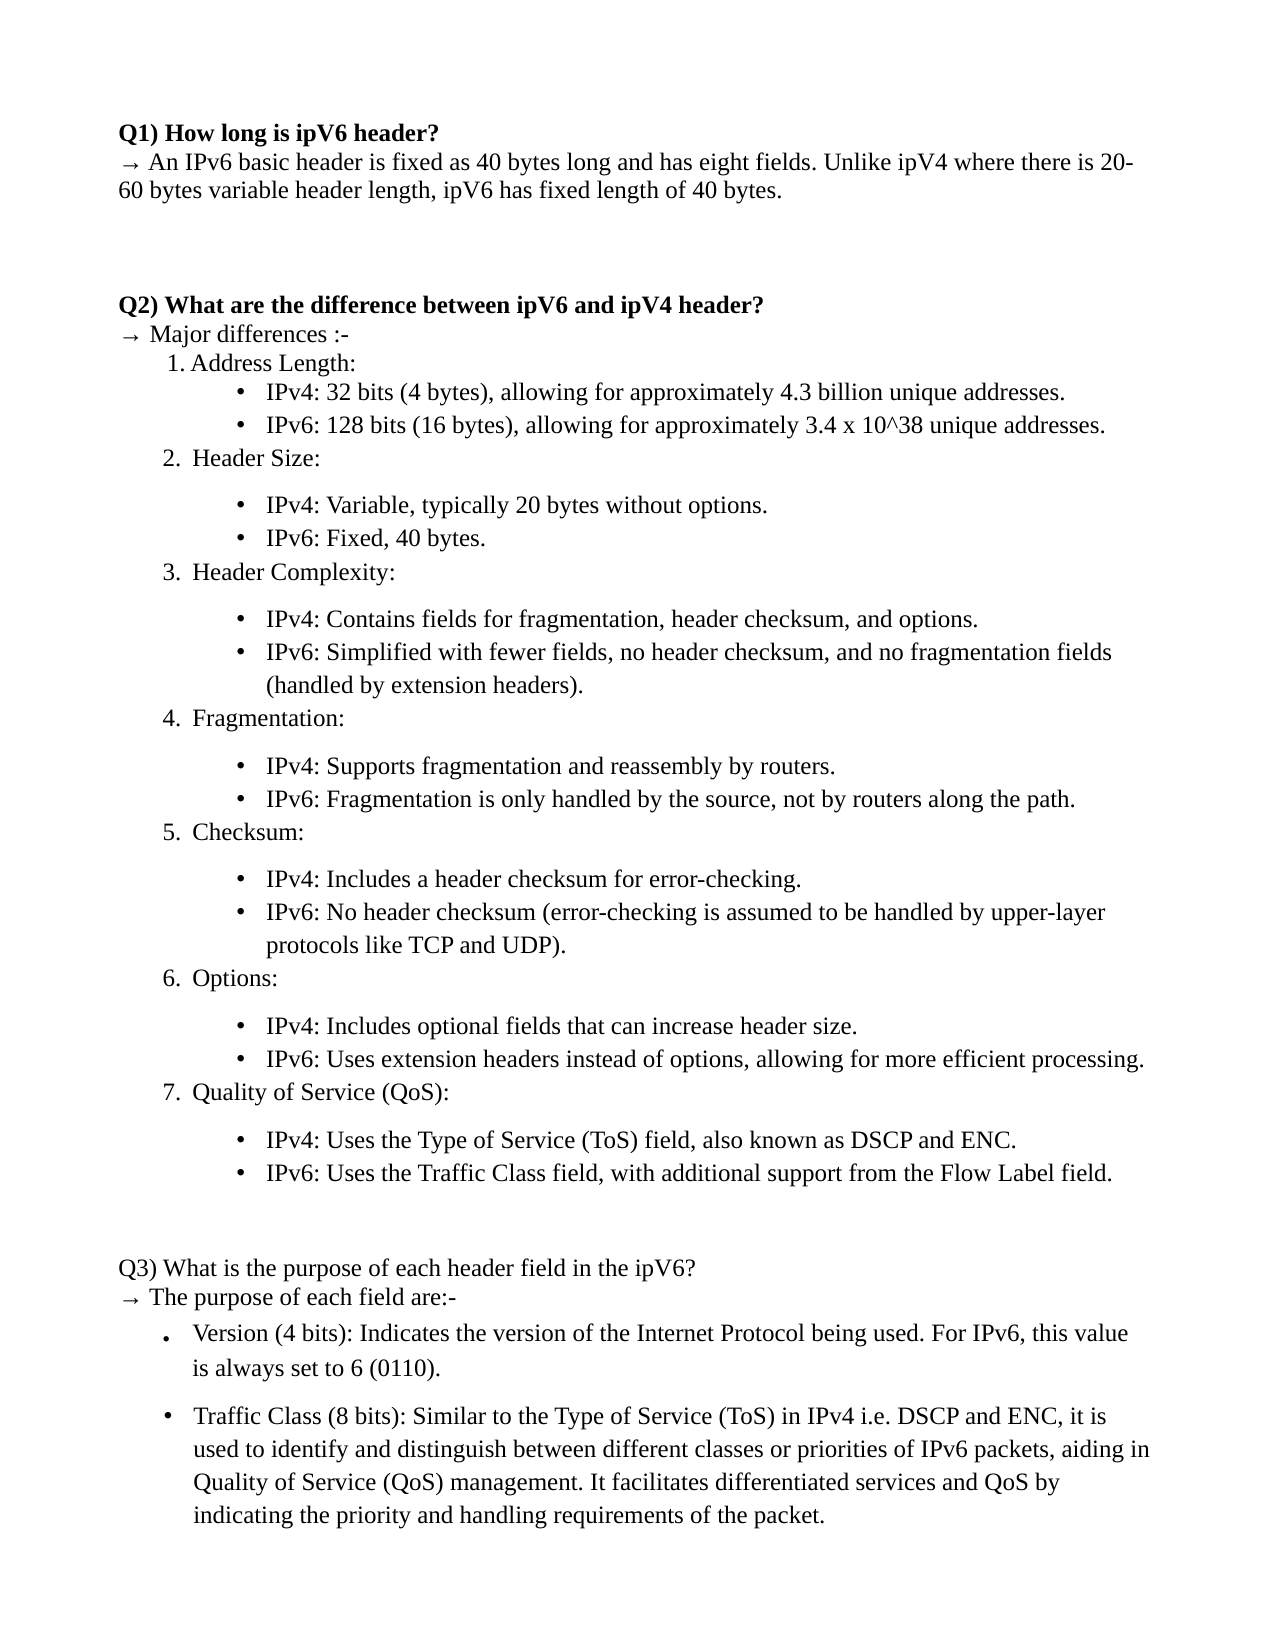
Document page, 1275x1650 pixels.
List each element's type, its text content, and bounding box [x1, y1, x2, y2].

list IPv6: No header checksum (error-checking is assumed to be handled by upper-layer protocols like TCP and UDP). [236, 897, 1157, 959]
text Q1) How long is ipV6 header? [118, 118, 1157, 147]
text . Version (4 bits): Indicates the version of the Internet Protocol being used. For IPv6, this value is always set to 6 (0110). [118, 1311, 1157, 1382]
list Quality of Service (QoS): [162, 1077, 1157, 1106]
list Header Size: [162, 443, 1157, 472]
list IPv4: Contains fields for fragmentation, header checksum, and options. [236, 604, 1157, 633]
list Header Complexity: [162, 557, 1157, 585]
list IPv6: Simplified with fewer fields, no header checksum, and no fragmentation fields (handled by extension headers). [236, 637, 1157, 699]
list IPv4: Includes optional fields that can increase header size. [236, 1011, 1157, 1040]
list Checksum: [162, 817, 1157, 846]
list IPv6: Uses the Traffic Class field, with additional support from the Flow Label field. [236, 1158, 1157, 1187]
list Options: [162, 963, 1157, 992]
list IPv6: Fixed, 40 bytes. [236, 523, 1157, 552]
text → An IPv6 basic header is fixed as 40 bytes long and has eight fields. Unlike ipV4 where there is 20-60 bytes variable header length, ipV6 has fixed length of 40 bytes. [118, 147, 1157, 204]
text Q3) What is the purpose of each header field in the ipV6? [118, 1253, 1157, 1282]
list IPv4: Supports fragmentation and reassembly by routers. [236, 751, 1157, 779]
list Fragmentation: [162, 703, 1157, 732]
list IPv6: 128 bits (16 bytes), allowing for approximately 3.4 x 10^38 unique addresses. [236, 410, 1157, 439]
text → Major differences :- [118, 319, 1157, 348]
list Traffic Class (8 bits): Similar to the Type of Service (ToS) in IPv4 i.e. DSCP and ENC, it is used to identify and distinguish between different classes or priorities of IPv6 packets, aiding in Quality of Service (QoS) management. It facilitates differentiated services and QoS by indicating the priority and handling requirements of the packet. [164, 1401, 1157, 1528]
list IPv4: Variable, typically 20 bytes without options. [236, 491, 1157, 519]
list IPv4: Uses the Type of Service (ToS) field, also known as DSCP and ENC. [236, 1125, 1157, 1153]
list IPv4: 32 bits (4 bytes), allowing for approximately 4.3 billion unique addresses. [236, 377, 1157, 406]
list IPv4: Includes a header checksum for error-checking. [236, 864, 1157, 893]
text → The purpose of each field are:- [118, 1282, 1157, 1311]
list IPv6: Fragmentation is only handled by the source, not by routers along the path. [236, 784, 1157, 813]
text Q2) What are the difference between ipV6 and ipV4 header? [118, 291, 1157, 319]
list IPv6: Uses extension headers instead of options, allowing for more efficient processing. [236, 1044, 1157, 1073]
text 1. Address Length: [118, 348, 1157, 377]
